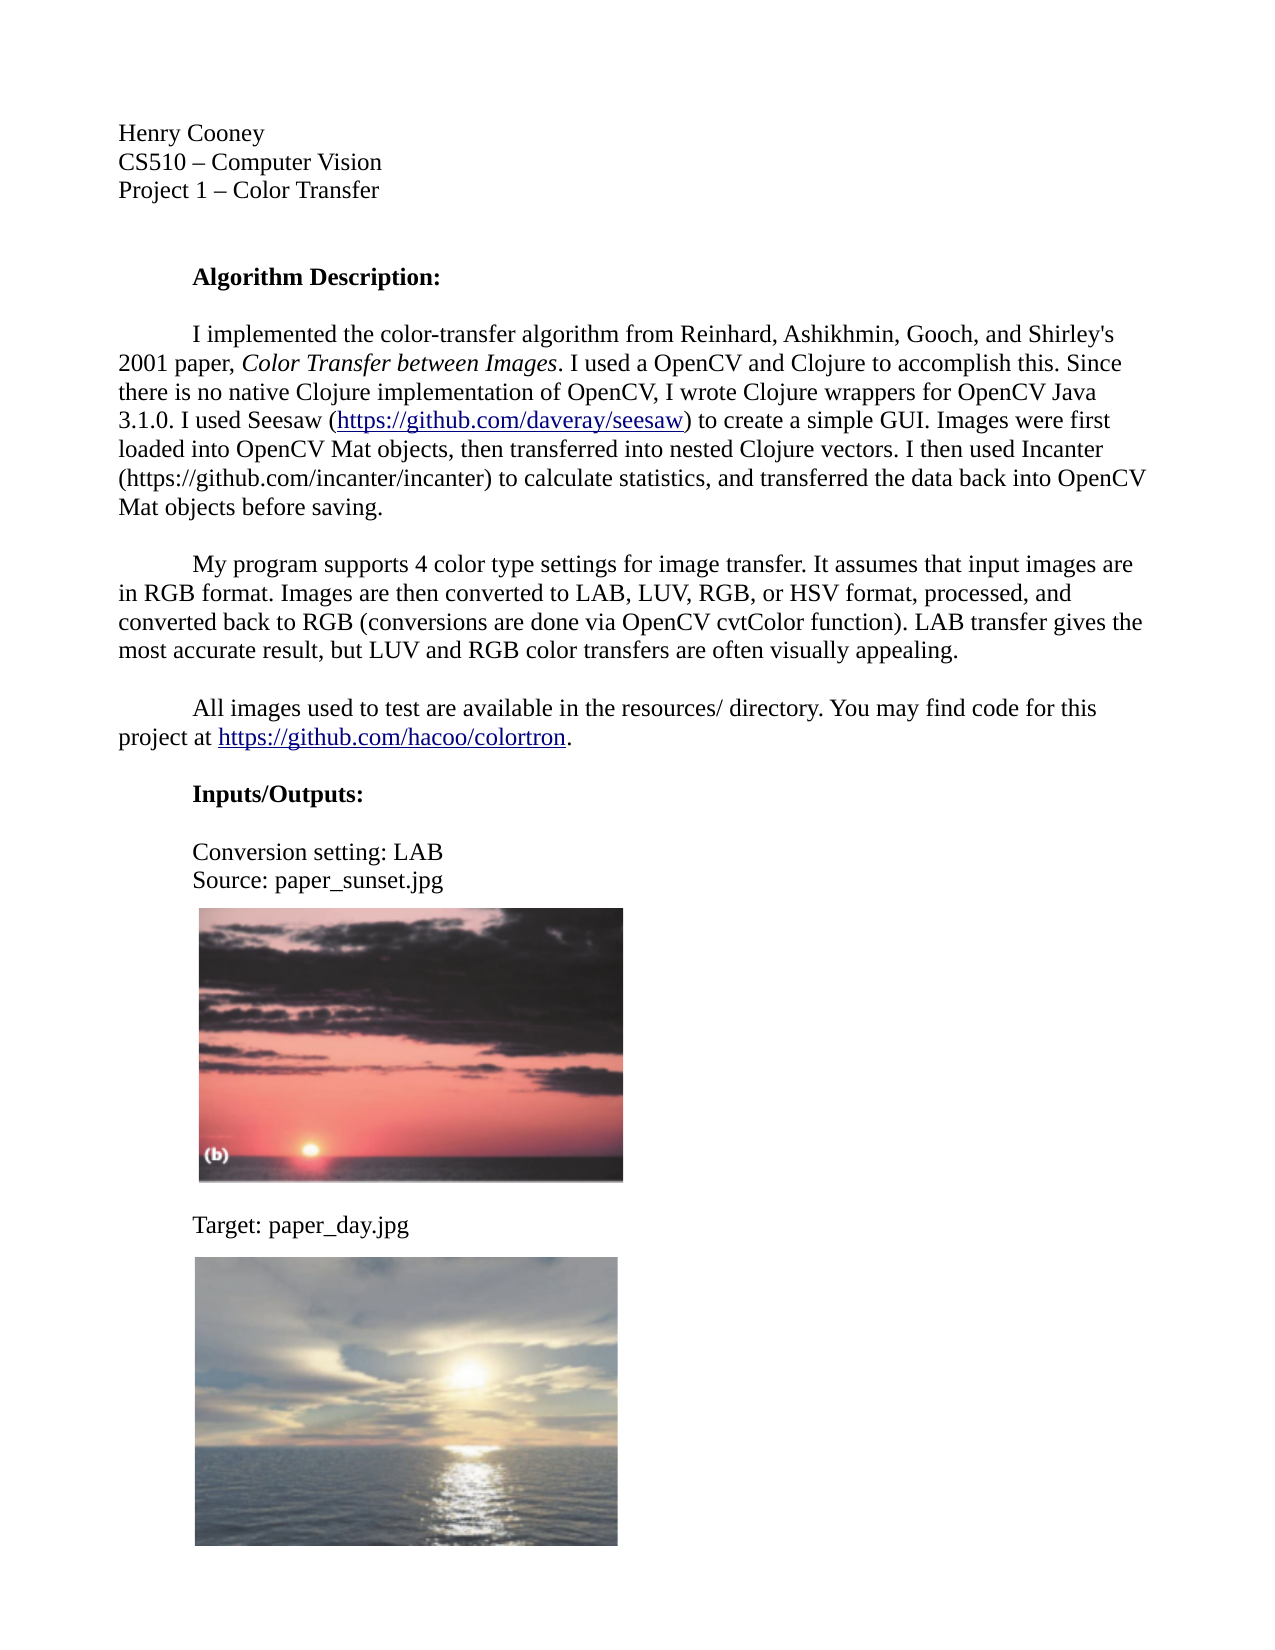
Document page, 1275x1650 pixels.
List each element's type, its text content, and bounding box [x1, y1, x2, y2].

text Target: paper_day.jpg [118, 1211, 1157, 1239]
text Algorithm Description: [118, 262, 1157, 291]
text Henry Cooney [118, 118, 1157, 147]
text Inputs/Outputs: [118, 779, 1157, 808]
text Project 1 – Color Transfer [118, 176, 1157, 204]
picture [194, 1257, 618, 1546]
text Source: paper_sunset.jpg [118, 866, 1157, 894]
text CS510 – Computer Vision [118, 147, 1157, 176]
text Conversion setting: LAB [118, 837, 1157, 866]
picture [198, 908, 624, 1183]
text My program supports 4 color type settings for image transfer. It assumes that input images are in RGB format. Images are then converted to LAB, LUV, RGB, or HSV format, processed, and converted back to RGB (conversions are done via OpenCV cvtColor function). LAB transfer gives the most accurate result, but LUV and RGB color transfers are often visually appealing. [118, 549, 1157, 664]
text All images used to test are available in the resources/ directory. You may find code for this project at https://github.com/hacoo/colortron. [118, 693, 1157, 751]
text I implemented the color-transfer algorithm from Reinhard, Ashikhmin, Gooch, and Shirley's 2001 paper, Color Transfer between Images. I used a OpenCV and Clojure to accomplish this. Since there is no native Clojure implementation of OpenCV, I wrote Clojure wrappers for OpenCV Java 3.1.0. I used Seesaw (https://github.com/daveray/seesaw) to create a simple GUI. Images were first loaded into OpenCV Mat objects, then transferred into nested Clojure vectors. I then used Incanter (https://github.com/incanter/incanter) to calculate statistics, and transferred the data back into OpenCV Mat objects before saving. [118, 319, 1157, 521]
